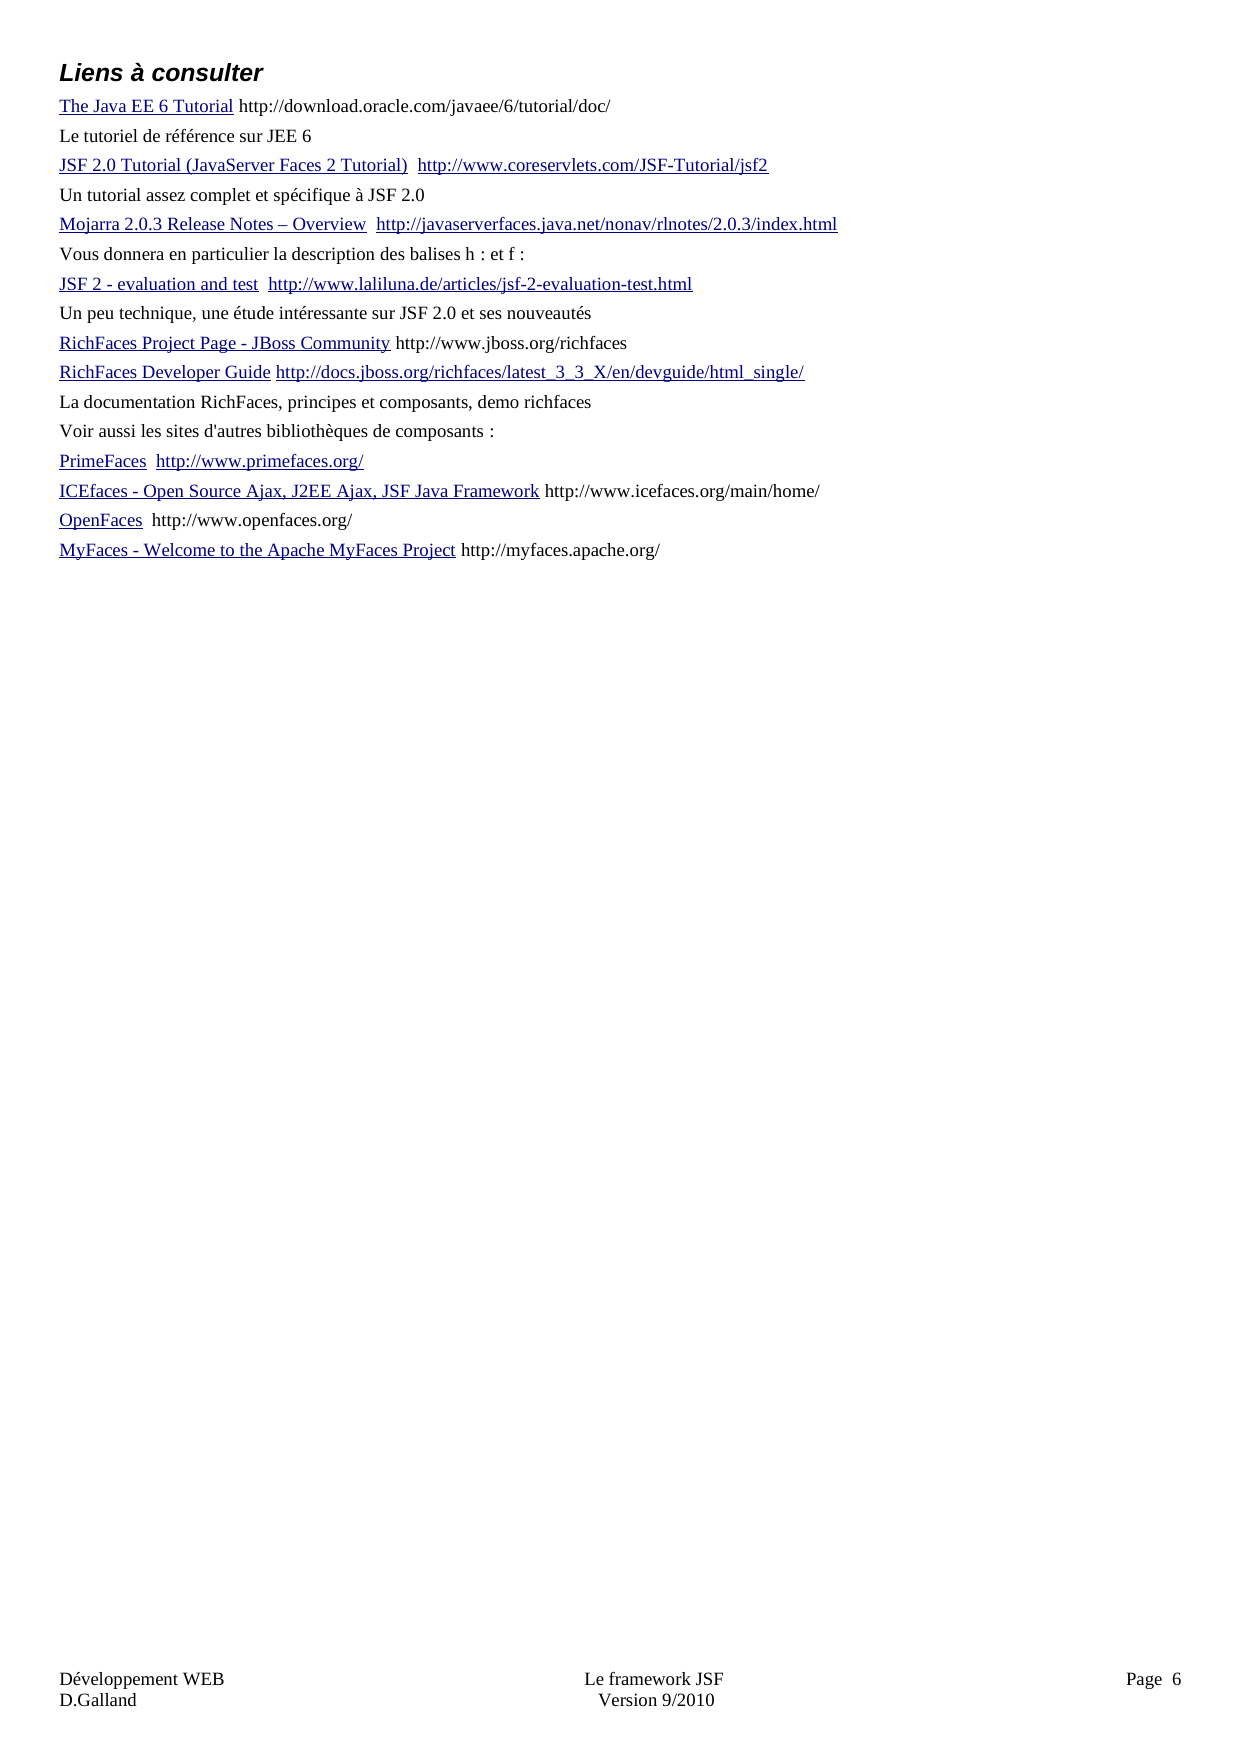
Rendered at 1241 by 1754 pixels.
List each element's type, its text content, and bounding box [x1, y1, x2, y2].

text RichFaces Project Page - JBoss Community http://www.jboss.org/richfaces [59, 332, 1181, 353]
text Un tutorial assez complet et spécifique à JSF 2.0 [59, 184, 1181, 205]
text RichFaces Developer Guide http://docs.jboss.org/richfaces/latest_3_3_X/en/devguide/html_single/ [59, 362, 1181, 383]
text JSF 2.0 Tutorial (JavaServer Faces 2 Tutorial) http://www.coreservlets.com/JSF-Tutorial/jsf2 [59, 155, 1181, 176]
text The Java EE 6 Tutorial http://download.oracle.com/javaee/6/tutorial/doc/ [59, 96, 1181, 116]
text Voir aussi les sites d'autres bibliothèques de composants : [59, 421, 1181, 442]
text OpenFaces http://www.openfaces.org/ [59, 510, 1181, 531]
text Un peu technique, une étude intéressante sur JSF 2.0 et ses nouveautés [59, 303, 1181, 323]
text JSF 2 - evaluation and test http://www.laliluna.de/articles/jsf-2-evaluation-test.html [59, 273, 1181, 294]
text ICEfaces - Open Source Ajax, J2EE Ajax, JSF Java Framework http://www.icefaces.org/main/home/ [59, 480, 1181, 501]
text Le tutoriel de référence sur JEE 6 [59, 125, 1181, 146]
subtitle Liens à consulter [59, 59, 1181, 87]
text Vous donnera en particulier la description des balises h : et f : [59, 243, 1181, 264]
text La documentation RichFaces, principes et composants, demo richfaces [59, 391, 1181, 412]
text MyFaces - Welcome to the Apache MyFaces Project http://myfaces.apache.org/ [59, 539, 1181, 560]
text Mojarra 2.0.3 Release Notes – Overview http://javaserverfaces.java.net/nonav/rlnotes/2.0.3/index.html [59, 214, 1181, 235]
text PrimeFaces http://www.primefaces.org/ [59, 451, 1181, 471]
